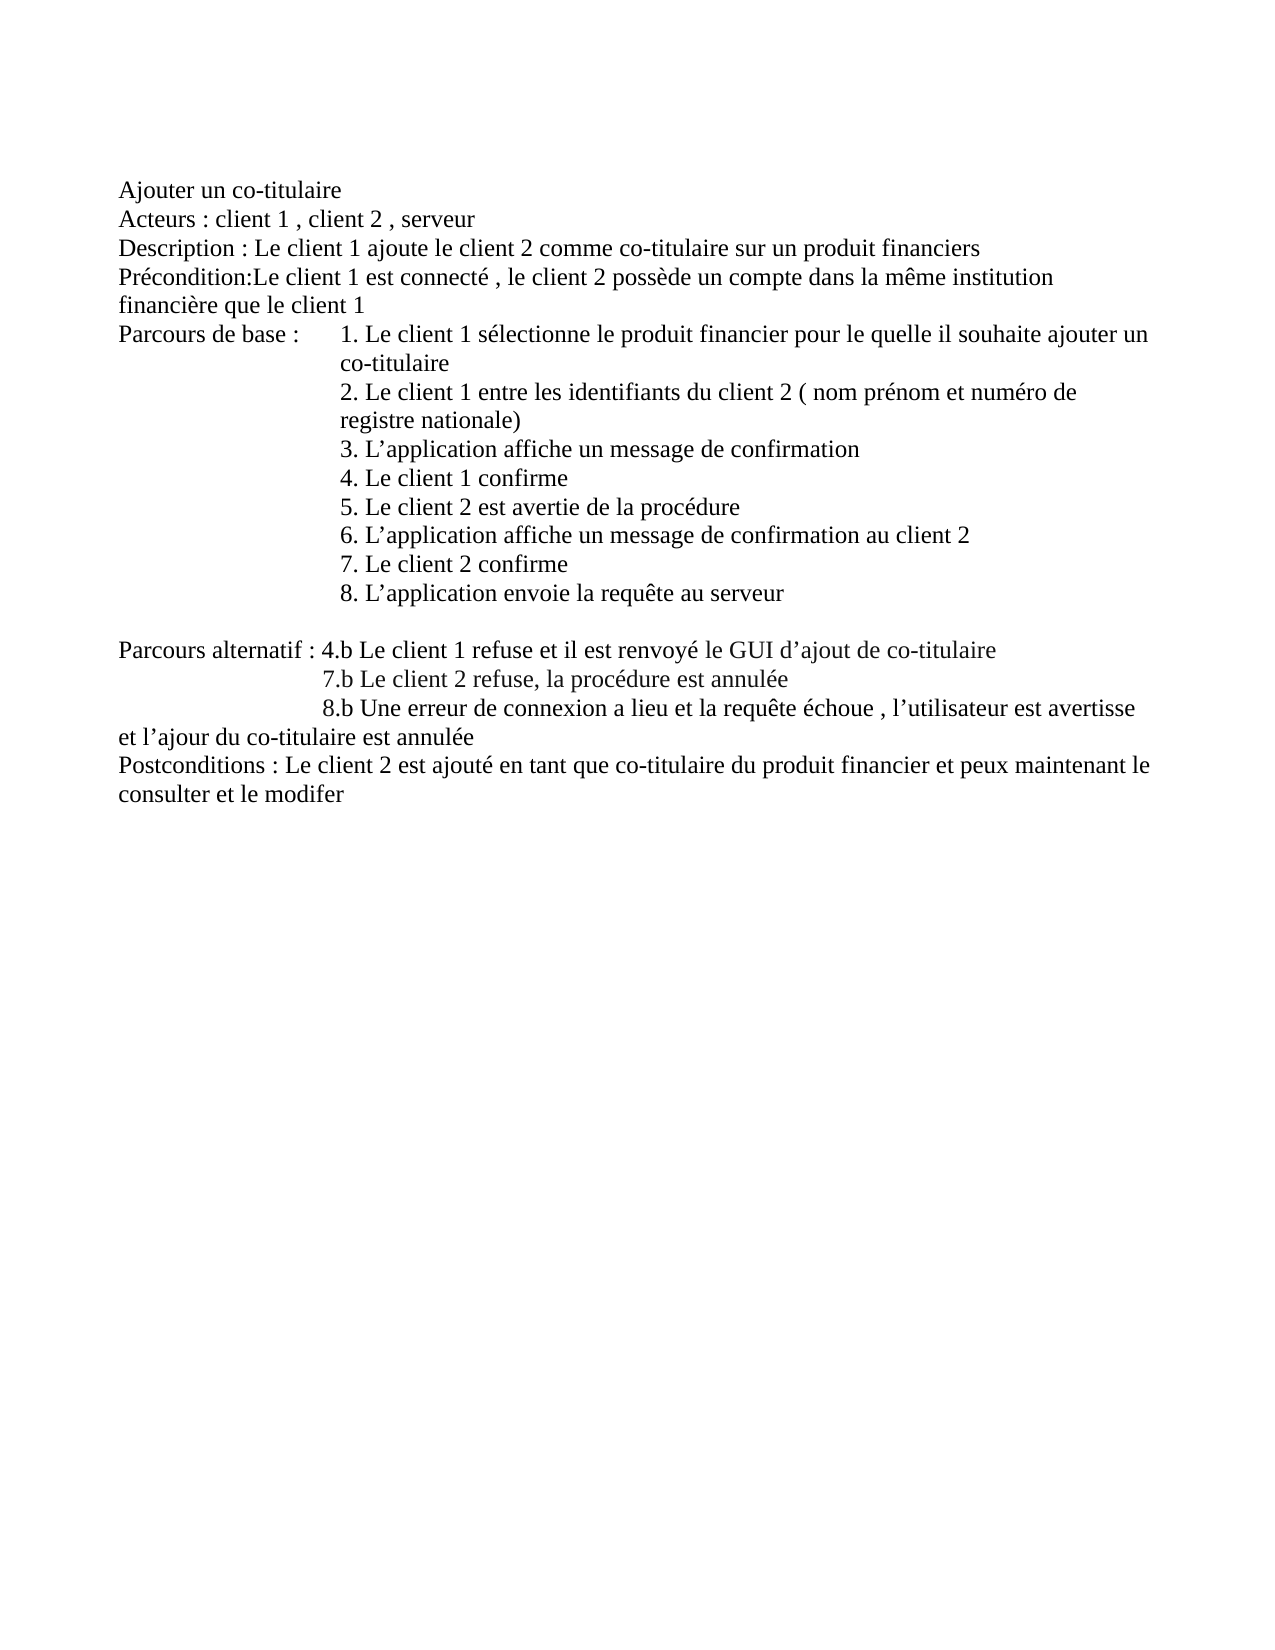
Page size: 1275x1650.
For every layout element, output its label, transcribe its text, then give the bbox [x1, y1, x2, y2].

text Ajouter un co-titulaire [118, 176, 1157, 204]
text 7.b Le client 2 refuse, la procédure est annulée [118, 664, 1157, 693]
text Parcours alternatif : 4.b Le client 1 refuse et il est renvoyé le GUI d’ajout de co-titulaire [118, 636, 1157, 664]
text 5. Le client 2 est avertie de la procédure [118, 492, 1157, 521]
text 2. Le client 1 entre les identifiants du client 2 ( nom prénom et numéro de registre nationale) [118, 377, 1157, 434]
text 4. Le client 1 confirme [118, 463, 1157, 492]
text 8.b Une erreur de connexion a lieu et la requête échoue , l’utilisateur est avertisse et l’ajour du co-titulaire est annulée [118, 693, 1157, 751]
text Description : Le client 1 ajoute le client 2 comme co-titulaire sur un produit financiers [118, 233, 1157, 262]
text Précondition:Le client 1 est connecté , le client 2 possède un compte dans la même institution financière que le client 1 [118, 262, 1157, 319]
text 8. L’application envoie la requête au serveur [118, 578, 1157, 607]
text 7. Le client 2 confirme [118, 549, 1157, 578]
text 6. L’application affiche un message de confirmation au client 2 [118, 521, 1157, 549]
text Acteurs : client 1 , client 2 , serveur [118, 204, 1157, 233]
text Parcours de base : 1. Le client 1 sélectionne le produit financier pour le quelle il souhaite ajouter un co-titulaire [118, 319, 1157, 377]
text Postconditions : Le client 2 est ajouté en tant que co-titulaire du produit financier et peux maintenant le consulter et le modifer [118, 751, 1157, 1527]
text 3. L’application affiche un message de confirmation [118, 434, 1157, 463]
